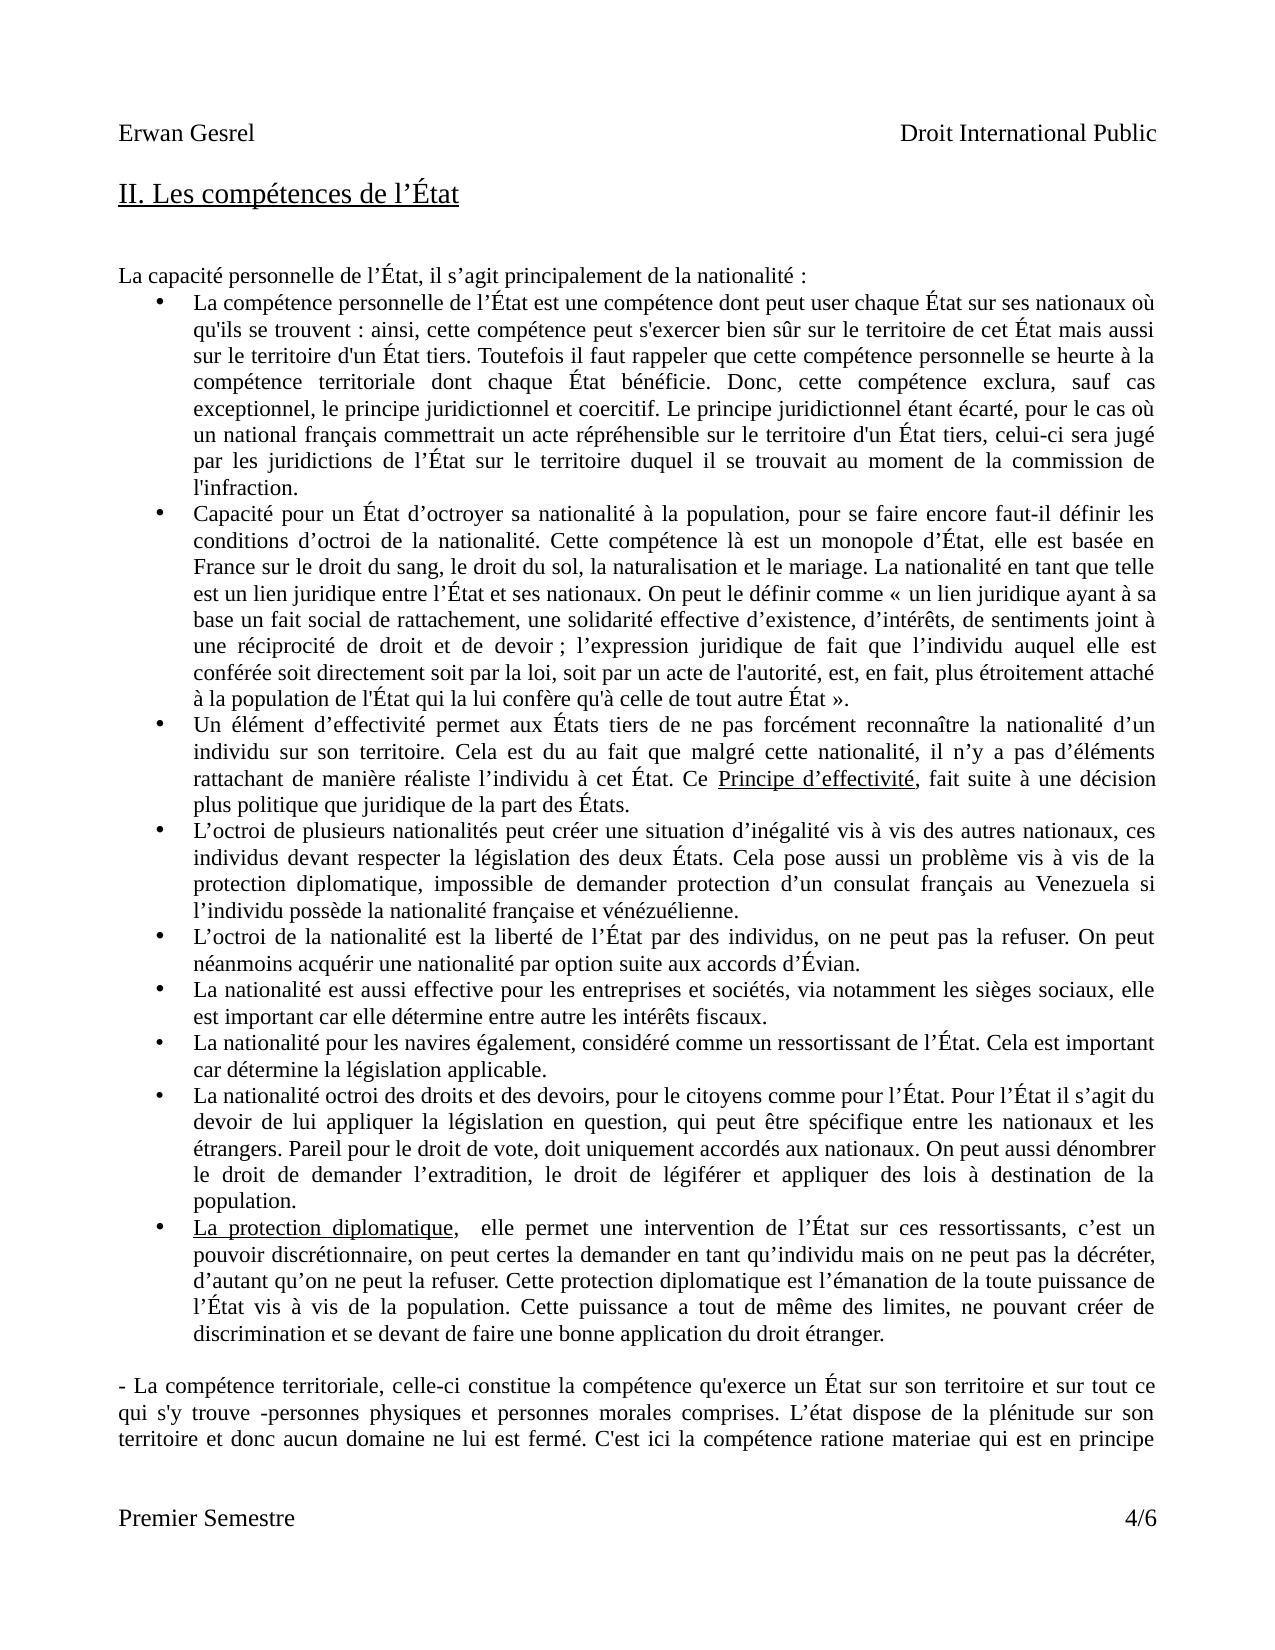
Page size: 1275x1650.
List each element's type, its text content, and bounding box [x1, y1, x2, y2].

list La compétence personnelle de l’État est une compétence dont peut user chaque État sur ses nationaux où qu'ils se trouvent : ainsi, cette compétence peut s'exercer bien sûr sur le territoire de cet État mais aussi sur le territoire d'un État tiers. Toutefois il faut rappeler que cette compétence personnelle se heurte à la compétence territoriale dont chaque État bénéficie. Donc, cette compétence exclura, sauf cas exceptionnel, le principe juridictionnel et coercitif. Le principe juridictionnel étant écarté, pour le cas où un national français commettrait un acte répréhensible sur le territoire d'un État tiers, celui-ci sera jugé par les juridictions de l’État sur le territoire duquel il se trouvait au moment de la commission de l'infraction. [156, 289, 1157, 500]
list L’octroi de la nationalité est la liberté de l’État par des individus, on ne peut pas la refuser. On peut néanmoins acquérir une nationalité par option suite aux accords d’Évian. [156, 923, 1157, 976]
list La nationalité est aussi effective pour les entreprises et sociétés, via notamment les sièges sociaux, elle est important car elle détermine entre autre les intérêts fiscaux. [156, 976, 1157, 1029]
text - La compétence territoriale, celle-ci constitue la compétence qu'exerce un État sur son territoire et sur tout ce qui s'y trouve -personnes physiques et personnes morales comprises. L’état dispose de la plénitude sur son territoire et donc aucun domaine ne lui est fermé. C'est ici la compétence ratione materiae qui est en principe [118, 1372, 1157, 1451]
text La capacité personnelle de l’État, il s’agit principalement de la nationalité : [118, 263, 1157, 289]
list Un élément d’effectivité permet aux États tiers de ne pas forcément reconnaître la nationalité d’un individu sur son territoire. Cela est du au fait que malgré cette nationalité, il n’y a pas d’éléments rattachant de manière réaliste l’individu à cet État. Ce Principe d’effectivité, fait suite à une décision plus politique que juridique de la part des États. [156, 711, 1157, 817]
list La nationalité octroi des droits et des devoirs, pour le citoyens comme pour l’État. Pour l’État il s’agit du devoir de lui appliquer la législation en question, qui peut être spécifique entre les nationaux et les étrangers. Pareil pour le droit de vote, doit uniquement accordés aux nationaux. On peut aussi dénombrer le droit de demander l’extradition, le droit de légiférer et appliquer des lois à destination de la population. [156, 1082, 1157, 1214]
list Capacité pour un État d’octroyer sa nationalité à la population, pour se faire encore faut-il définir les conditions d’octroi de la nationalité. Cette compétence là est un monopole d’État, elle est basée en France sur le droit du sang, le droit du sol, la naturalisation et le mariage. La nationalité en tant que telle est un lien juridique entre l’État et ses nationaux. On peut le définir comme « un lien juridique ayant à sa base un fait social de rattachement, une solidarité effective d’existence, d’intérêts, de sentiments joint à une réciprocité de droit et de devoir ; l’expression juridique de fait que l’individu auquel elle est conférée soit directement soit par la loi, soit par un acte de l'autorité, est, en fait, plus étroitement attaché à la population de l'État qui la lui confère qu'à celle de tout autre État ». [156, 500, 1157, 711]
list L’octroi de plusieurs nationalités peut créer une situation d’inégalité vis à vis des autres nationaux, ces individus devant respecter la législation des deux États. Cela pose aussi un problème vis à vis de la protection diplomatique, impossible de demander protection d’un consulat français au Venezuela si l’individu possède la nationalité française et vénézuélienne. [156, 817, 1157, 923]
list La protection diplomatique, elle permet une intervention de l’État sur ces ressortissants, c’est un pouvoir discrétionnaire, on peut certes la demander en tant qu’individu mais on ne peut pas la décréter, d’autant qu’on ne peut la refuser. Cette protection diplomatique est l’émanation de la toute puissance de l’État vis à vis de la population. Cette puissance a tout de même des limites, ne pouvant créer de discrimination et se devant de faire une bonne application du droit étranger. [156, 1214, 1157, 1346]
text II. Les compétences de l’État [118, 176, 1157, 210]
list La nationalité pour les navires également, considéré comme un ressortissant de l’État. Cela est important car détermine la législation applicable. [156, 1029, 1157, 1082]
